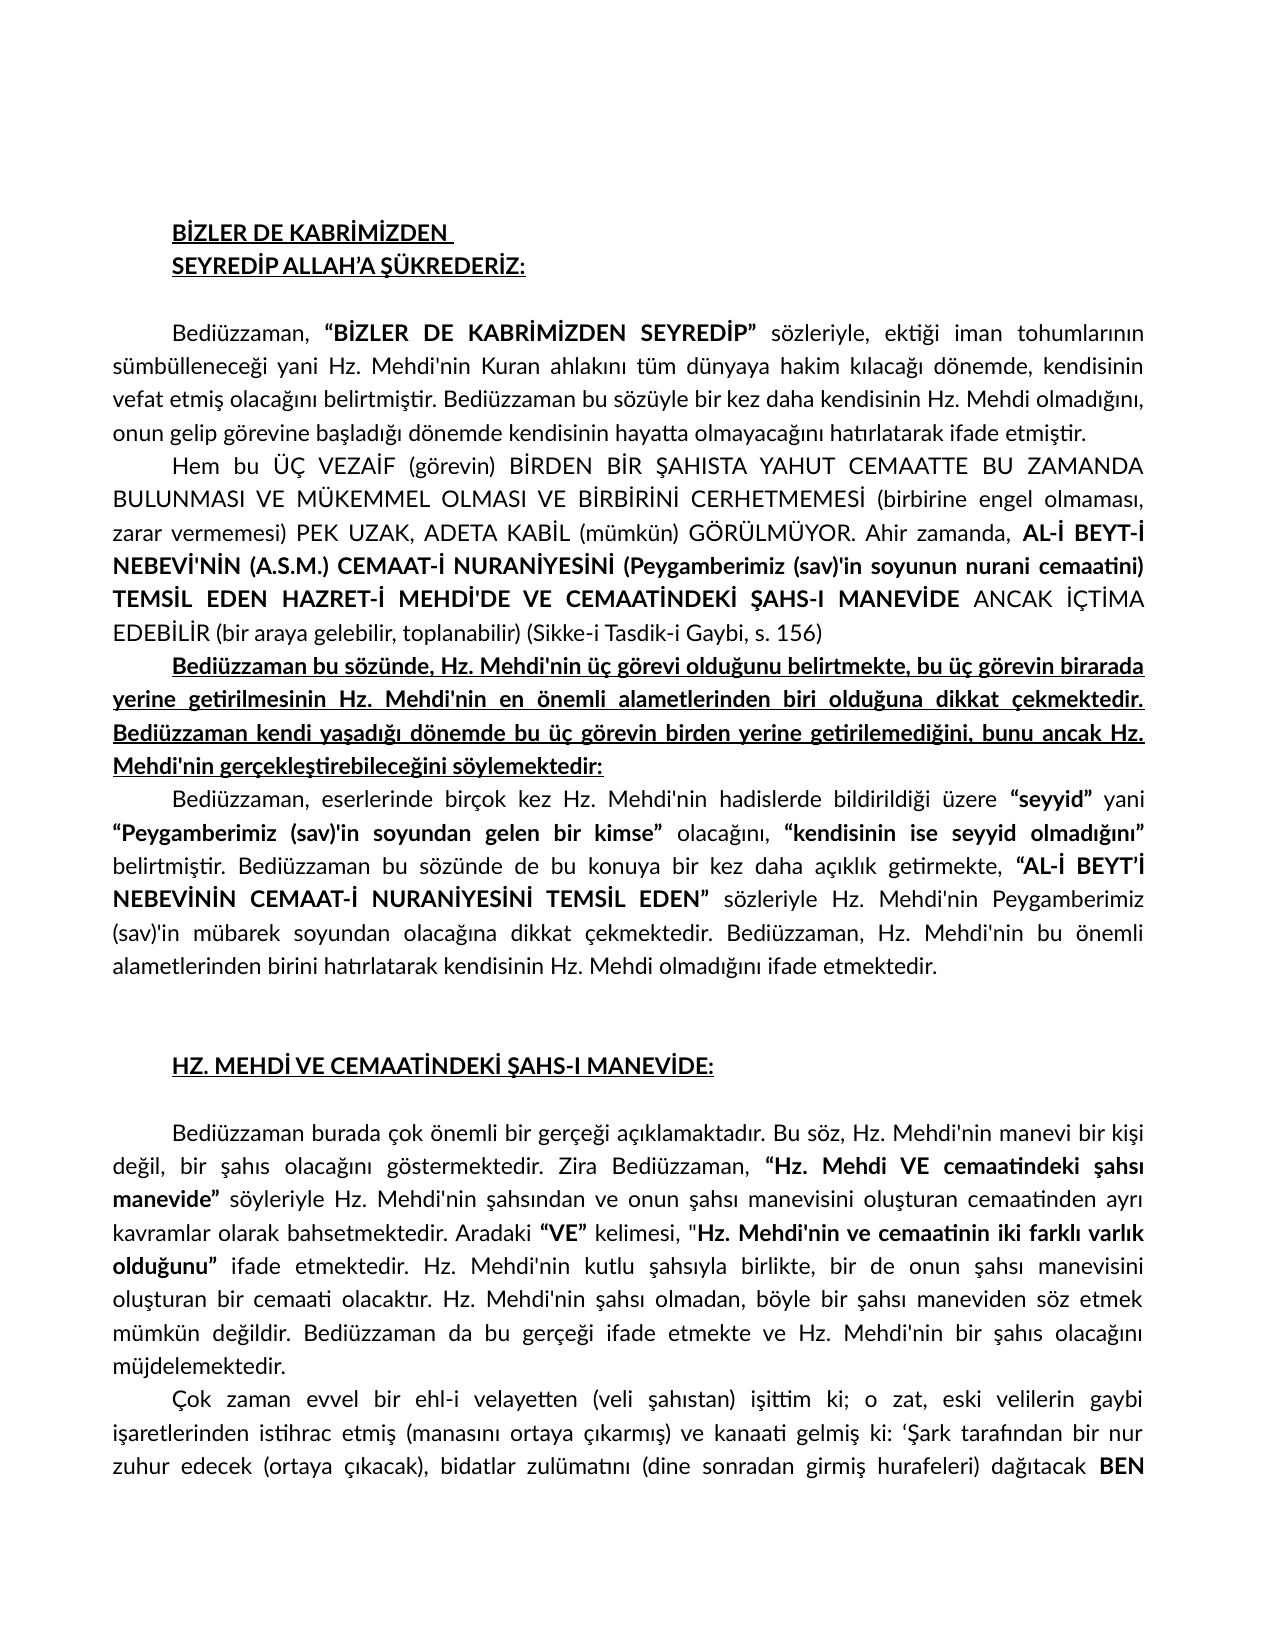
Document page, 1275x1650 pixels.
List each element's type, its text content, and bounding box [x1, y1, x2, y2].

text Çok zaman evvel bir ehl-i velayetten (veli şahıstan) işittim ki; o zat, eski velilerin gaybi işaretlerinden istihrac etmiş (manasını ortaya çıkarmış) ve kanaati gelmiş ki: ‘Şark tarafından bir nur zuhur edecek (ortaya çıkacak), bidatlar zulümatını (dine sonradan girmiş hurafeleri) dağıtacak BEN [112, 1381, 1145, 1481]
text Bediüzzaman burada çok önemli bir gerçeği açıklamaktadır. Bu söz, Hz. Mehdi'nin manevi bir kişi değil, bir şahıs olacağını göstermektedir. Zira Bediüzzaman, “Hz. Mehdi VE cemaatindeki şahsı manevide” söyleriyle Hz. Mehdi'nin şahsından ve onun şahsı manevisini oluşturan cemaatinden ayrı kavramlar olarak bahsetmektedir. Aradaki “VE” kelimesi, "Hz. Mehdi'nin ve cemaatinin iki farklı varlık olduğunu” ifade etmektedir. Hz. Mehdi'nin kutlu şahsıyla birlikte, bir de onun şahsı manevisini oluşturan bir cemaati olacaktır. Hz. Mehdi'nin şahsı olmadan, böyle bir şahsı maneviden söz etmek mümkün değildir. Bediüzzaman da bu gerçeği ifade etmekte ve Hz. Mehdi'nin bir şahıs olacağını müjdelemektedir. [112, 1114, 1145, 1381]
text Bediüzzaman, eserlerinde birçok kez Hz. Mehdi'nin hadislerde bildirildiği üzere “seyyid” yani “Peygamberimiz (sav)'in soyundan gelen bir kimse” olacağını, “kendisinin ise seyyid olmadığını” belirtmiştir. Bediüzzaman bu sözünde de bu konuya bir kez daha açıklık getirmekte, “AL-İ BEYT’İ NEBEVİNİN CEMAAT-İ NURANİYESİNİ TEMSİL EDEN” sözleriyle Hz. Mehdi'nin Peygamberimiz (sav)'in mübarek soyundan olacağına dikkat çekmektedir. Bediüzzaman, Hz. Mehdi'nin bu önemli alametlerinden birini hatırlatarak kendisinin Hz. Mehdi olmadığını ifade etmektedir. [112, 781, 1145, 981]
text Bediüzzaman bu sözünde, Hz. Mehdi'nin üç görevi olduğunu belirtmekte, bu üç görevin birarada yerine getirilmesinin Hz. Mehdi'nin en önemli alametlerinden biri olduğuna dikkat çekmektedir. [112, 648, 1145, 709]
text Bediüzzaman kendi yaşadığı dönemde bu üç görevin birden yerine getirilemediğini, bunu ancak Hz. [112, 710, 1145, 742]
text Bediüzzaman, “BİZLER DE KABRİMİZDEN SEYREDİP” sözleriyle, ektiği iman tohumlarının sümbülleneceği yani Hz. Mehdi'nin Kuran ahlakını tüm dünyaya hakim kılacağı dönemde, kendisinin vefat etmiş olacağını belirtmiştir. Bediüzzaman bu sözüyle bir kez daha kendisinin Hz. Mehdi olmadığını, onun gelip görevine başladığı dönemde kendisinin hayatta olmayacağını hatırlatarak ifade etmiştir. [112, 314, 1145, 448]
text Hem bu ÜÇ VEZAİF (görevin) BİRDEN BİR ŞAHISTA YAHUT CEMAATTE BU ZAMANDA BULUNMASI VE MÜKEMMEL OLMASI VE BİRBİRİNİ CERHETMEMESİ (birbirine engel olmaması, zarar vermemesi) PEK UZAK, ADETA KABİL (mümkün) GÖRÜLMÜYOR. Ahir zamanda, AL-İ BEYT-İ NEBEVİ'NİN (A.S.M.) CEMAAT-İ NURANİYESİNİ (Peygamberimiz (sav)'in soyunun nurani cemaatini) TEMSİL EDEN HAZRET-İ MEHDİ'DE VE CEMAATİNDEKİ ŞAHS-I MANEVİDE ANCAK İÇTİMA EDEBİLİR (bir araya gelebilir, toplanabilir) (Sikke-i Tasdik-i Gaybi, s. 156) [112, 448, 1145, 648]
text SEYREDİP ALLAH’A ŞÜKREDERİZ: [112, 248, 1145, 281]
text BİZLER DE KABRİMİZDEN [112, 214, 1145, 248]
text Mehdi'nin gerçekleştirebileceğini söylemektedir: [112, 743, 1145, 781]
text HZ. MEHDİ VE CEMAATİNDEKİ ŞAHS-I MANEVİDE: [112, 1048, 1145, 1081]
